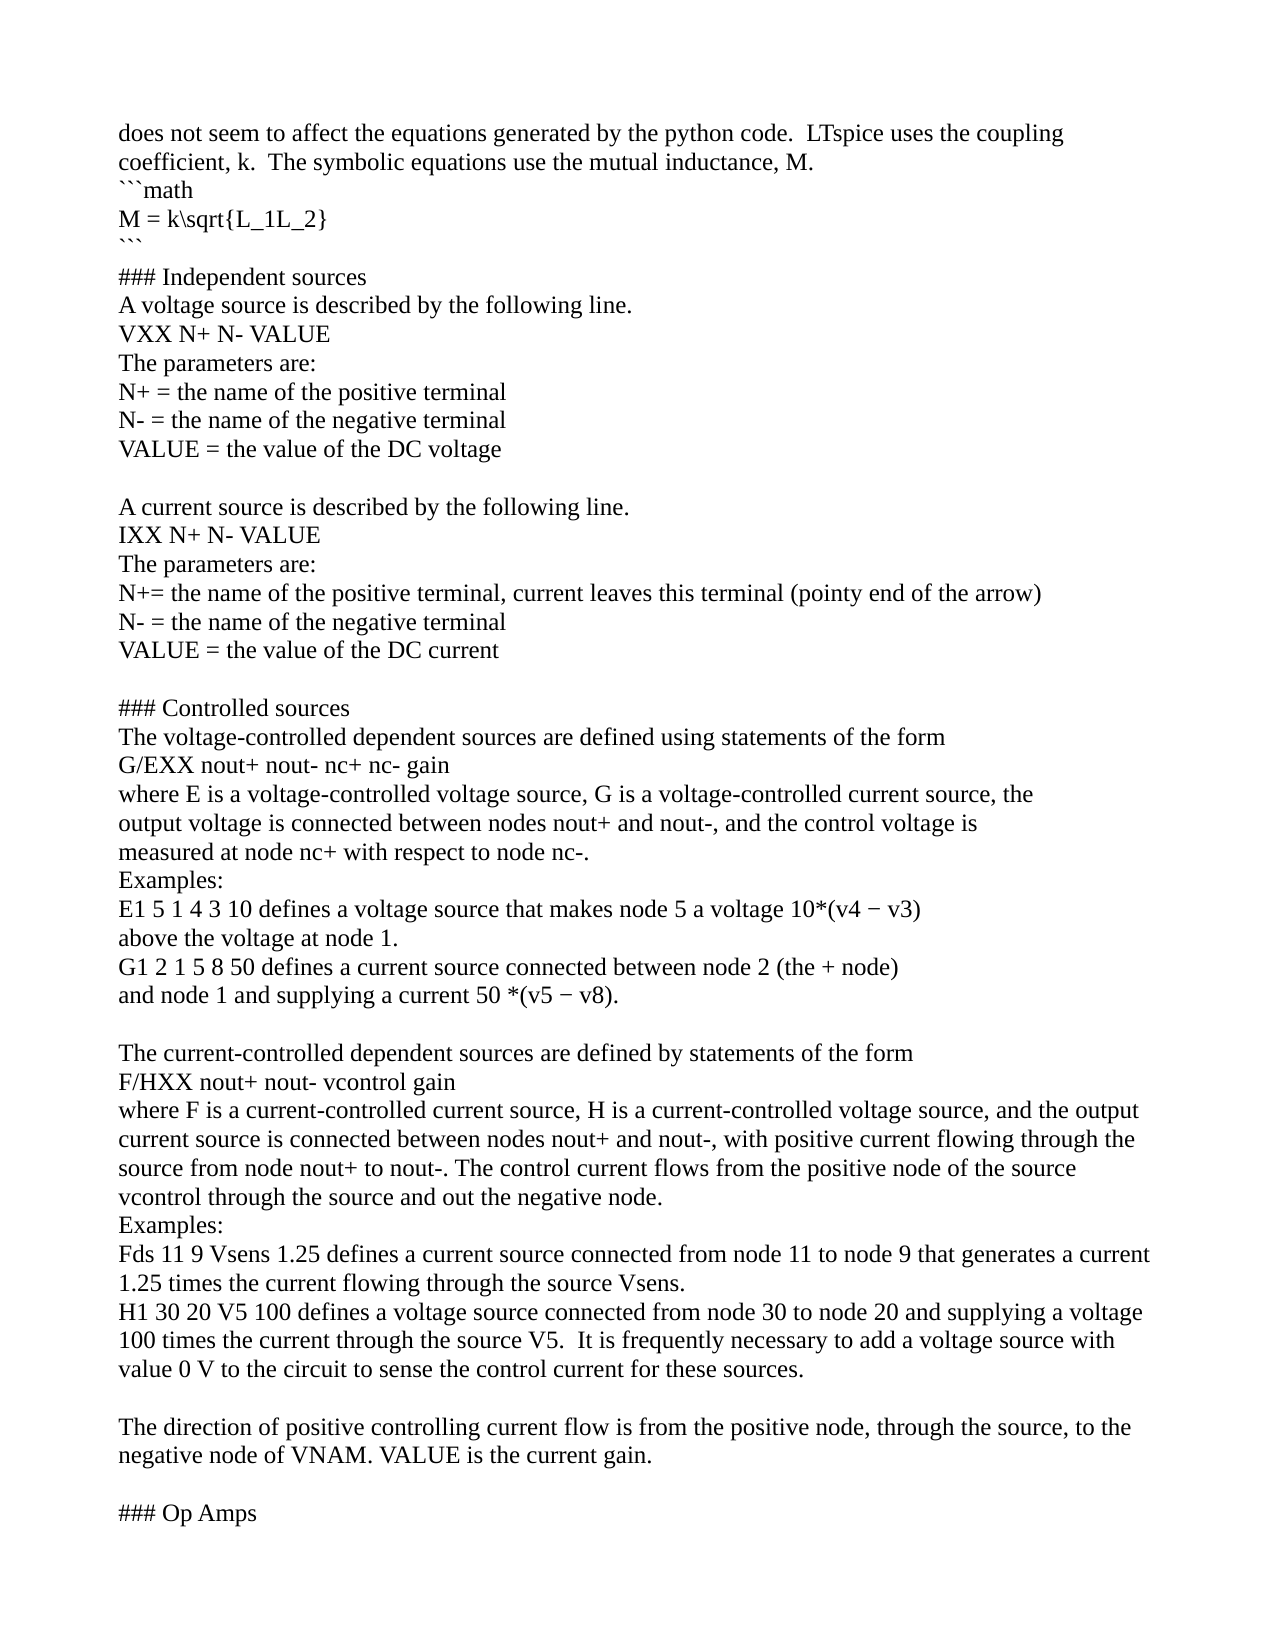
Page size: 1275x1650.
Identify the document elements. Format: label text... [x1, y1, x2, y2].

text N+ = the name of the positive terminal [118, 377, 1157, 406]
text N+= the name of the positive terminal, current leaves this terminal (pointy end of the arrow) [118, 578, 1157, 607]
text VALUE = the value of the DC voltage [118, 434, 1157, 463]
text where E is a voltage-controlled voltage source, G is a voltage-controlled current source, the [118, 779, 1157, 808]
text H1 30 20 V5 100 defines a voltage source connected from node 30 to node 20 and supplying a voltage 100 times the current through the source V5. It is frequently necessary to add a voltage source with value 0 V to the circuit to sense the control current for these sources. [118, 1297, 1157, 1383]
text The direction of positive controlling current flow is from the positive node, through the source, to the negative node of VNAM. VALUE is the current gain. [118, 1412, 1157, 1469]
text N- = the name of the negative terminal [118, 406, 1157, 434]
text ```math [118, 176, 1157, 204]
text The current-controlled dependent sources are defined by statements of the form [118, 1038, 1157, 1067]
text The parameters are: [118, 348, 1157, 377]
text ### Controlled sources [118, 693, 1157, 722]
text M = k\sqrt{L_1L_2} [118, 204, 1157, 233]
text The parameters are: [118, 549, 1157, 578]
text ### Independent sources [118, 262, 1157, 291]
text VALUE = the value of the DC current [118, 636, 1157, 664]
text above the voltage at node 1. [118, 923, 1157, 952]
text measured at node nc+ with respect to node nc-. [118, 837, 1157, 866]
text where F is a current-controlled current source, H is a current-controlled voltage source, and the output current source is connected between nodes nout+ and nout-, with positive current flowing through the source from node nout+ to nout-. The control current flows from the positive node of the source vcontrol through the source and out the negative node. [118, 1096, 1157, 1211]
text output voltage is connected between nodes nout+ and nout-, and the control voltage is [118, 808, 1157, 837]
text A current source is described by the following line. [118, 492, 1157, 521]
text F/HXX nout+ nout- vcontrol gain [118, 1067, 1157, 1096]
text N- = the name of the negative terminal [118, 607, 1157, 636]
text does not seem to affect the equations generated by the python code. LTspice uses the coupling coefficient, k. The symbolic equations use the mutual inductance, M. [118, 118, 1157, 176]
text A voltage source is described by the following line. [118, 291, 1157, 319]
text G1 2 1 5 8 50 defines a current source connected between node 2 (the + node) [118, 952, 1157, 981]
text The voltage-controlled dependent sources are defined using statements of the form [118, 722, 1157, 751]
text Fds 11 9 Vsens 1.25 defines a current source connected from node 11 to node 9 that generates a current 1.25 times the current flowing through the source Vsens. [118, 1239, 1157, 1297]
text ### Op Amps [118, 1498, 1157, 1527]
text ``` [118, 233, 1157, 262]
text VXX N+ N- VALUE [118, 319, 1157, 348]
text E1 5 1 4 3 10 defines a voltage source that makes node 5 a voltage 10*(v4 − v3) [118, 894, 1157, 923]
text Examples: [118, 866, 1157, 894]
text G/EXX nout+ nout- nc+ nc- gain [118, 751, 1157, 779]
text Examples: [118, 1211, 1157, 1239]
text IXX N+ N- VALUE [118, 521, 1157, 549]
text and node 1 and supplying a current 50 *(v5 − v8). [118, 981, 1157, 1009]
